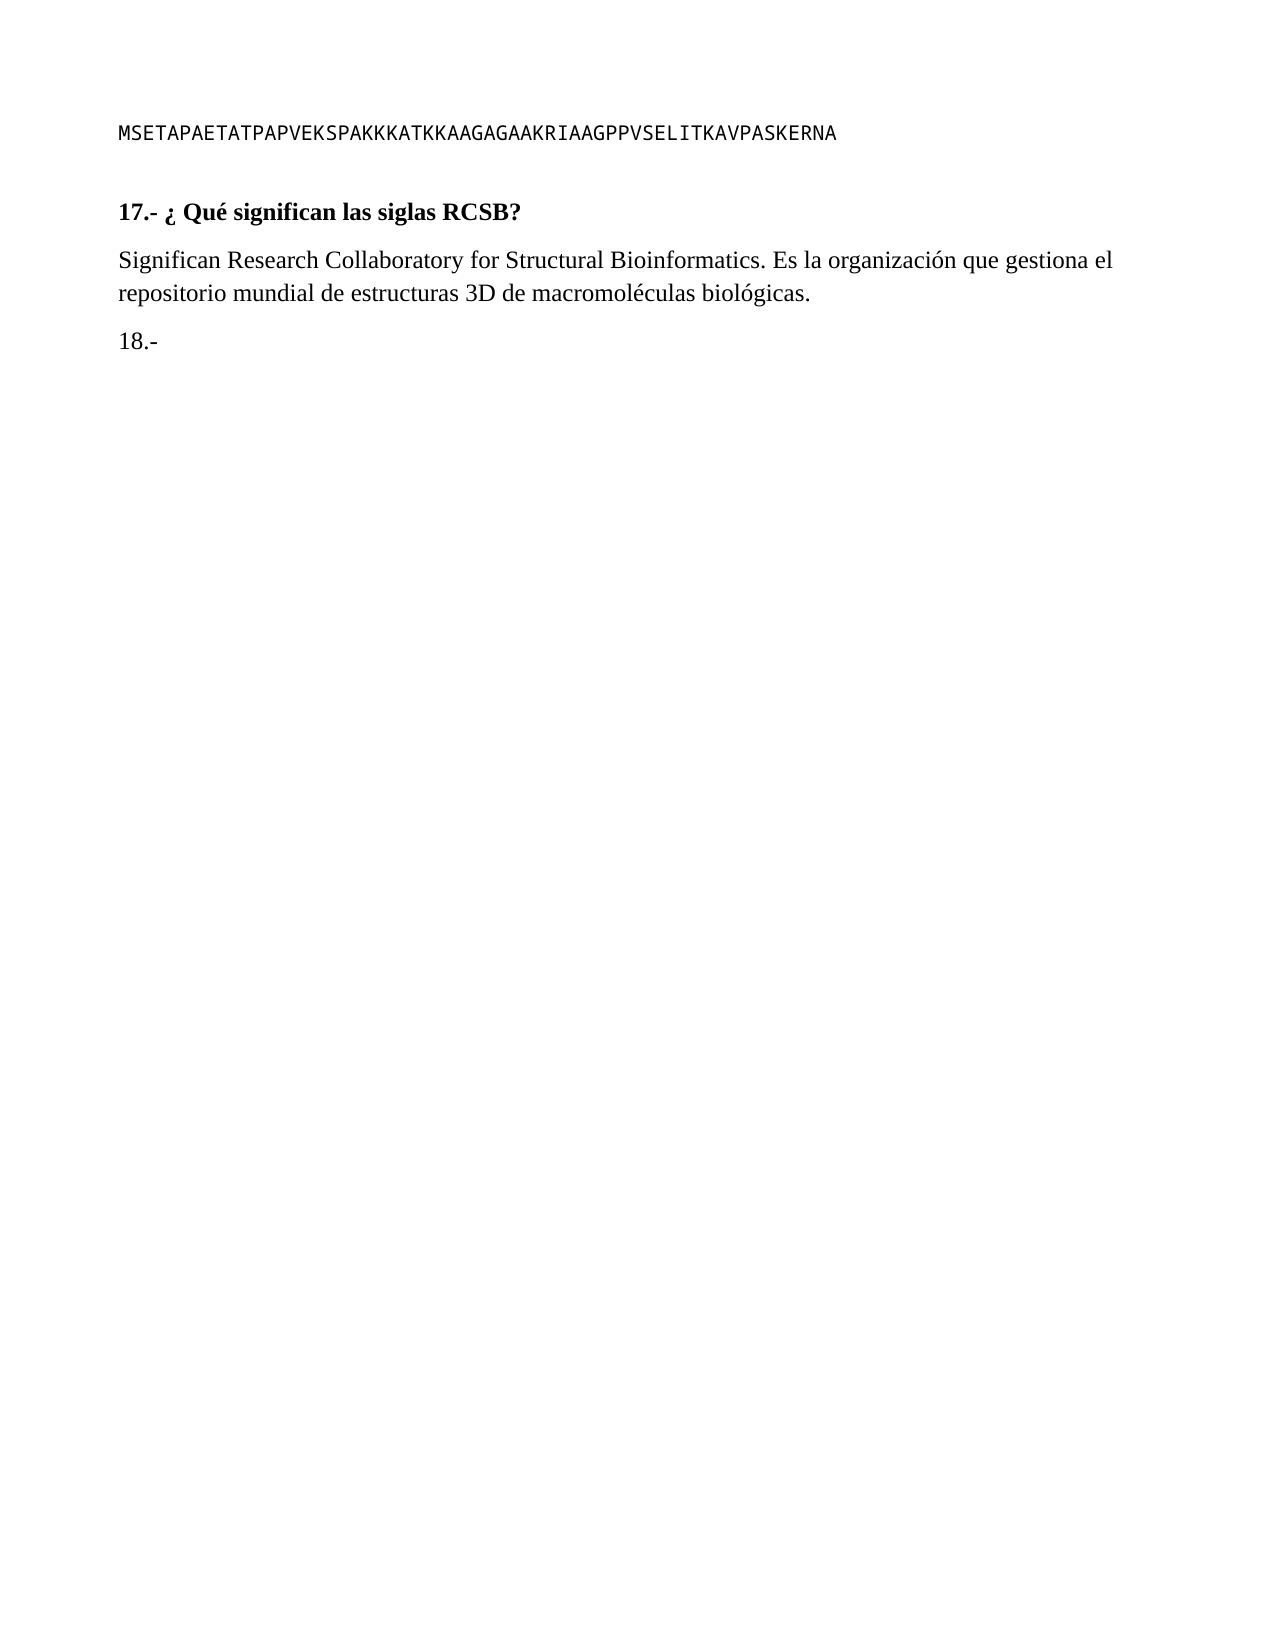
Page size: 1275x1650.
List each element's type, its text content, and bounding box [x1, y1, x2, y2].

text MSETAPAETATPAPVEKSPAKKKATKKAAGAGAAKRIAAGPPVSELITKAVPASKERNA [118, 118, 1157, 146]
text 17.- ¿ Qué significan las siglas RCSB? [118, 197, 1157, 226]
text Significan Research Collaboratory for Structural Bioinformatics. Es la organización que gestiona el repositorio mundial de estructuras 3D de macromoléculas biológicas. [118, 245, 1157, 307]
text 18.- [118, 326, 1157, 354]
